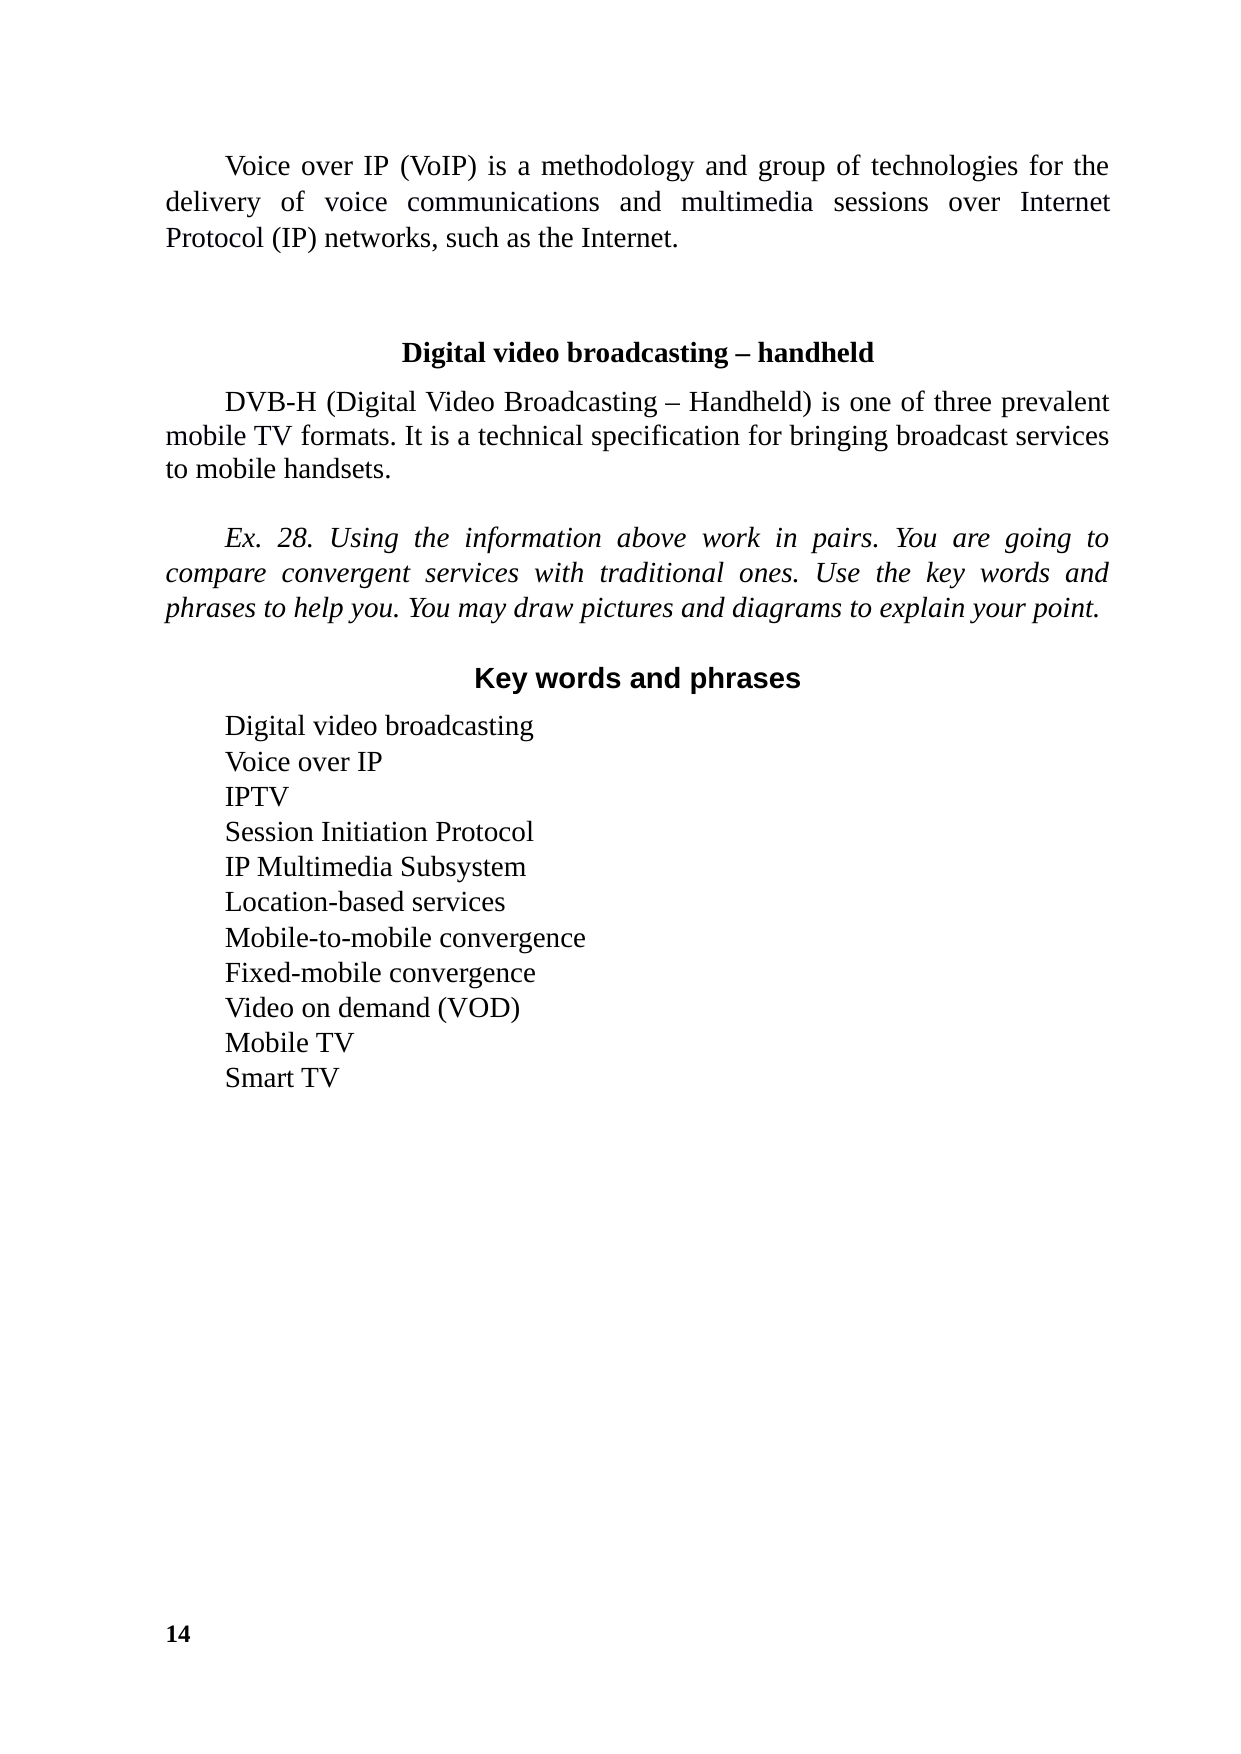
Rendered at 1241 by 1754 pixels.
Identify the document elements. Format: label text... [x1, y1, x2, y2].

text Mobile TV [165, 1025, 1110, 1059]
text Voice over IP [165, 744, 1110, 777]
text DVB-H (Digital Video Broadcasting – Handheld) is one of three prevalent mobile TV formats. It is a technical specification for bringing broadcast services to mobile handsets. [165, 384, 1110, 485]
text IPTV [165, 779, 1110, 812]
text Location-based services [165, 884, 1110, 918]
text Ex. 28. Using the information above work in pairs. You are going to compare convergent services with traditional ones. Use the key words and phrases to help you. You may draw pictures and diagrams to explain your point. [165, 520, 1110, 624]
text Digital video broadcasting [165, 708, 1110, 742]
text IP Multimedia Subsystem [165, 849, 1110, 883]
text Mobile-to-mobile convergence [165, 920, 1110, 953]
text Key words and phrases [165, 661, 1110, 694]
text Session Initiation Protocol [165, 814, 1110, 848]
text Smart TV [165, 1061, 1110, 1094]
text Fixed-mobile convergence [165, 955, 1110, 988]
text Digital video broadcasting – handheld [165, 335, 1110, 369]
text Voice over IP (VoIP) is a methodology and group of technologies for the delivery of voice communications and multimedia sessions over Internet Protocol (IP) networks, such as the Internet. [165, 148, 1110, 254]
text Video on demand (VOD) [165, 990, 1110, 1024]
